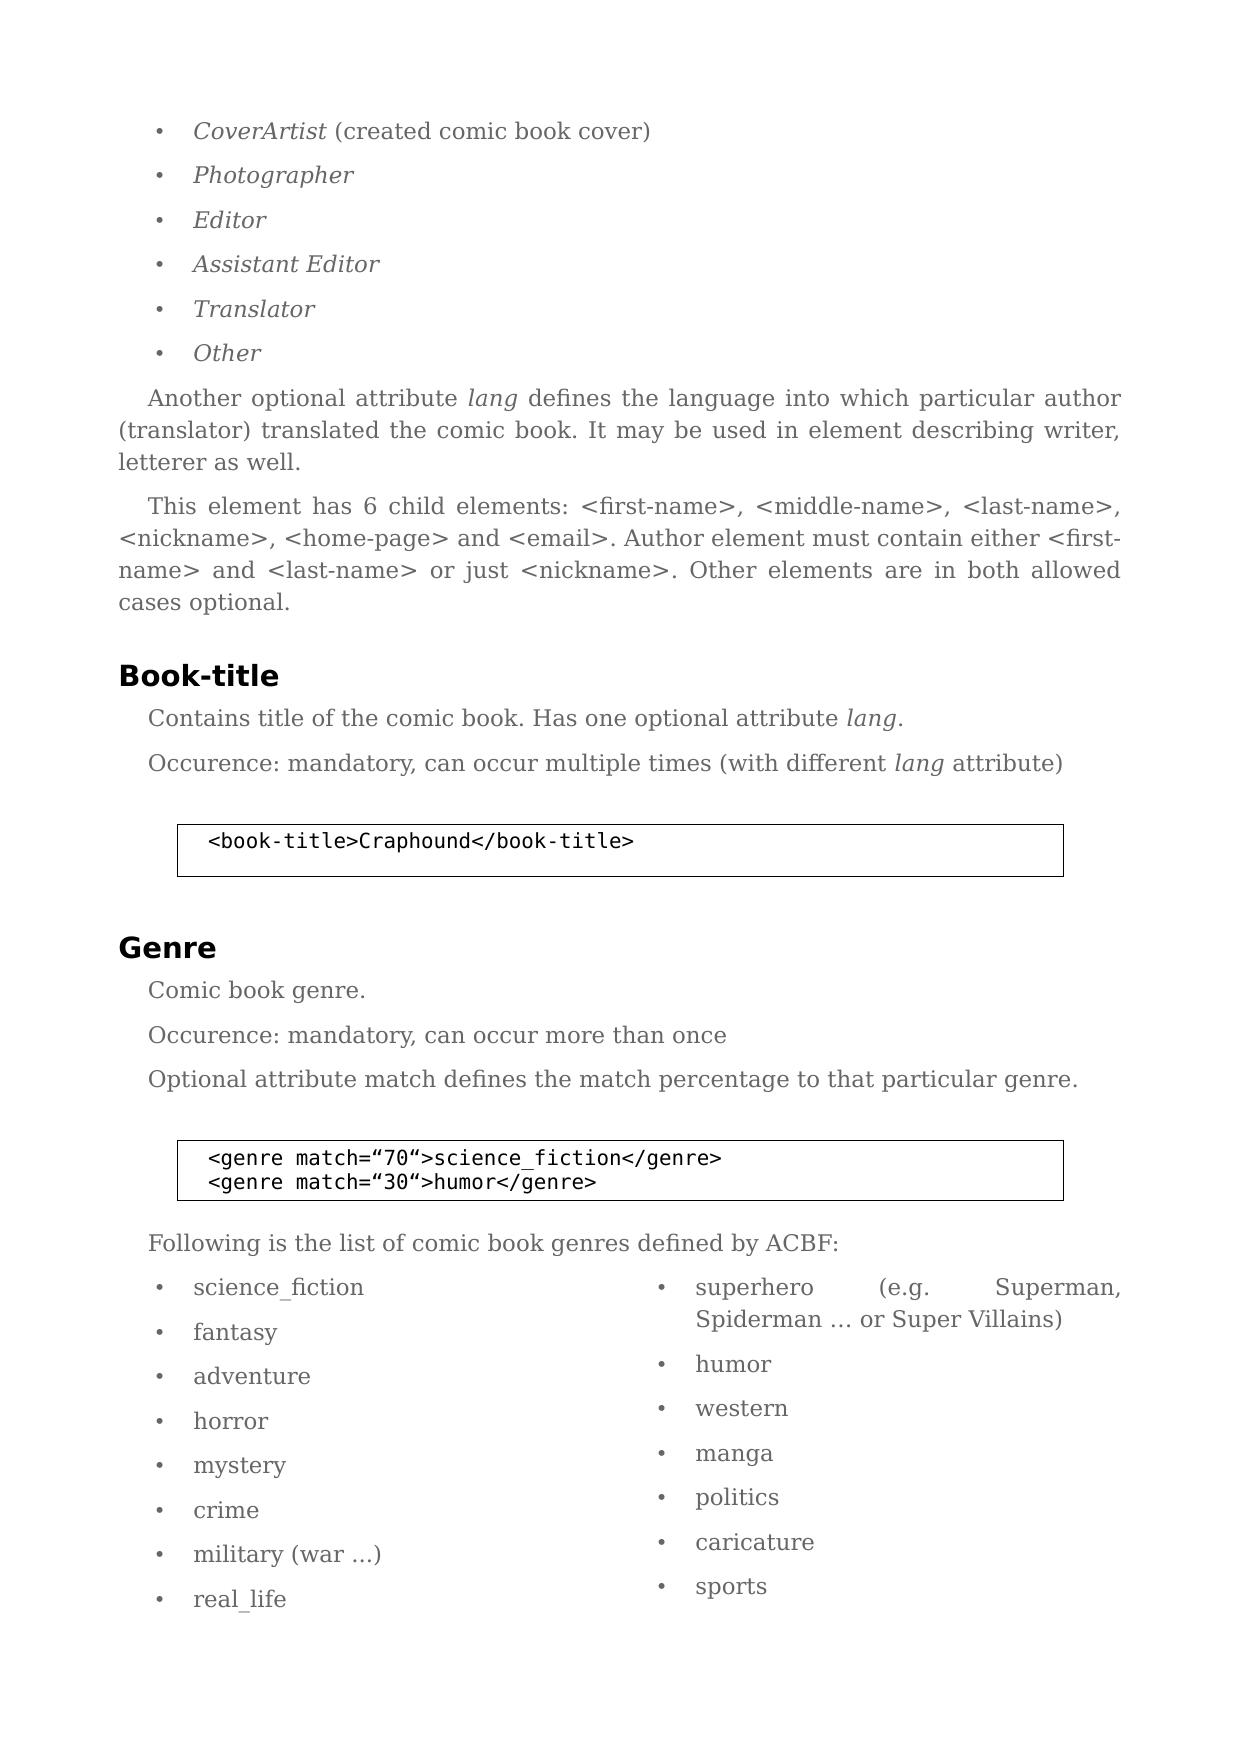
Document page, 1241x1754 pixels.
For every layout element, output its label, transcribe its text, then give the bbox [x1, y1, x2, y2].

list manga [658, 1440, 1122, 1467]
text Occurence: mandatory, can occur more than once [118, 1022, 1122, 1048]
list Assistant Editor [156, 252, 1122, 278]
list real_life [156, 1586, 620, 1612]
list politics [658, 1484, 1122, 1511]
list adventure [156, 1363, 620, 1390]
table_header <genre match=“70“>science_fiction</genre> <genre match=“30“>humor</genre> [178, 1141, 1063, 1200]
list Translator [156, 296, 1122, 323]
subtitle Genre [118, 931, 1122, 965]
table_header <book-title>Craphound</book-title> [178, 825, 1063, 876]
list sports [658, 1573, 1122, 1600]
list western [658, 1395, 1122, 1422]
subtitle Book-title [118, 659, 1122, 693]
text Comic book genre. [118, 977, 1122, 1004]
list Other [156, 341, 1122, 367]
list military (war ...) [156, 1541, 620, 1568]
text Another optional attribute lang defines the language into which particular author (translator) translated the comic book. It may be used in element describing writer, letterer as well. [118, 385, 1122, 476]
text Contains title of the comic book. Has one optional attribute lang. [118, 705, 1122, 732]
list humor [658, 1351, 1122, 1378]
list mystery [156, 1452, 620, 1479]
text Optional attribute match defines the match percentage to that particular genre. [118, 1066, 1122, 1093]
list fantasy [156, 1319, 620, 1346]
text Following is the list of comic book genres defined by ACBF: [118, 1230, 1122, 1257]
list caricature [658, 1529, 1122, 1556]
text This element has 6 child elements: <first-name>, <middle-name>, <last-name>, <nickname>, <home-page> and <email>. Author element must contain either <first-name> and <last-name> or just <nickname>. Other elements are in both allowed cases optional. [118, 493, 1122, 616]
list CoverArtist (created comic book cover) [156, 118, 1122, 145]
list horror [156, 1408, 620, 1434]
text Occurence: mandatory, can occur multiple times (with different lang attribute) [118, 750, 1122, 776]
list science_fiction [156, 1274, 620, 1301]
list crime [156, 1497, 620, 1523]
list Editor [156, 207, 1122, 234]
list superhero (e.g. Superman, Spiderman … or Super Villains) [658, 1274, 1122, 1333]
list Photographer [156, 163, 1122, 189]
